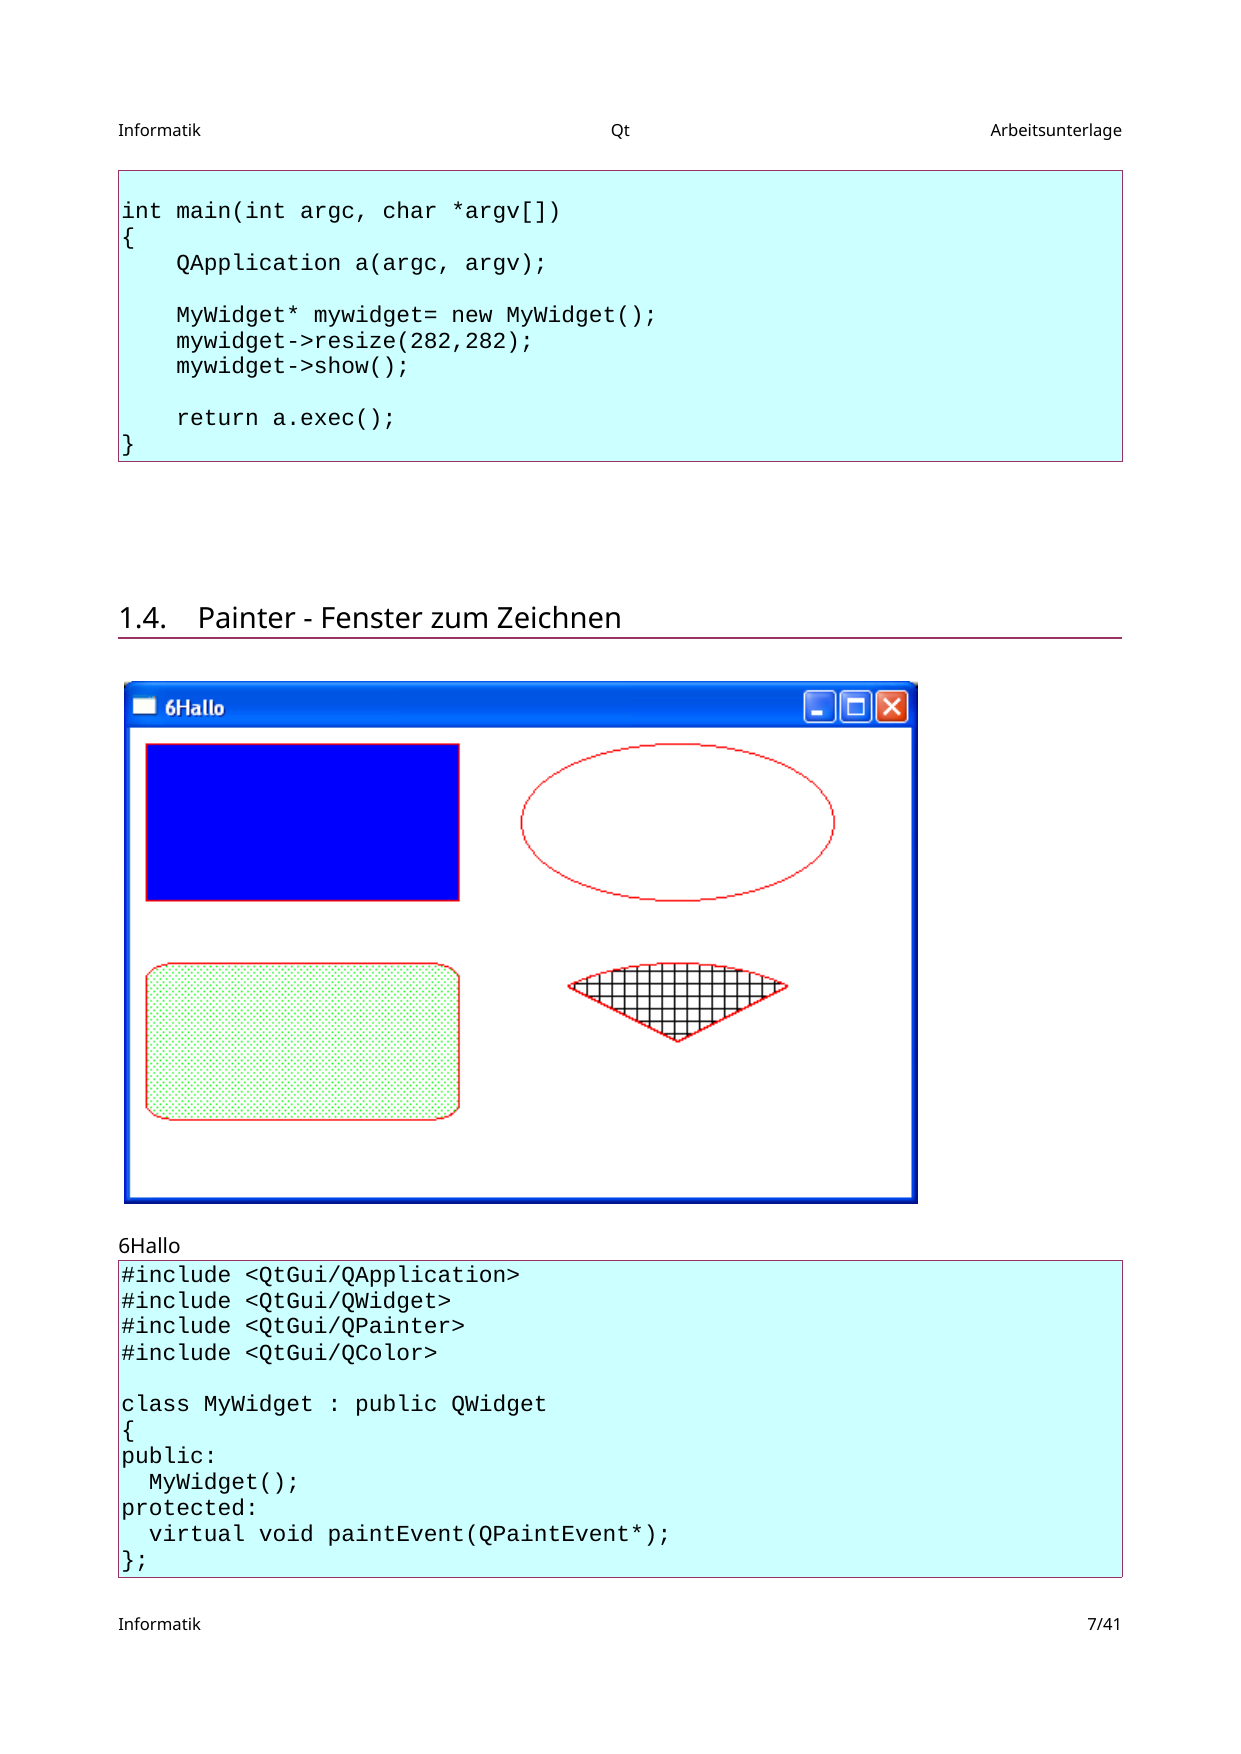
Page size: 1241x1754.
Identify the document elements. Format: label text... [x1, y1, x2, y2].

text int main(int argc, char *argv[]) [119, 196, 1122, 222]
text #include <QtGui/QColor> [119, 1338, 1122, 1364]
text mywidget->show(); [119, 352, 1122, 378]
text mywidget->resize(282,282); [119, 326, 1122, 352]
text MyWidget* mywidget= new MyWidget(); [119, 300, 1122, 326]
text { [119, 222, 1122, 248]
text #include <QtGui/QApplication> [119, 1261, 1122, 1286]
text MyWidget(); [119, 1467, 1122, 1493]
text #include <QtGui/QWidget> [119, 1286, 1122, 1312]
text { [119, 1416, 1122, 1442]
text return a.exec(); [119, 404, 1122, 430]
text public: [119, 1442, 1122, 1467]
picture [124, 681, 918, 1204]
subtitle Painter - Fenster zum Zeichnen [118, 597, 1122, 637]
text class MyWidget : public QWidget [119, 1390, 1122, 1416]
text protected: [119, 1493, 1122, 1519]
text } [119, 430, 1122, 461]
text }; [119, 1545, 1122, 1577]
text 6Hallo [118, 1232, 1122, 1260]
text virtual void paintEvent(QPaintEvent*); [119, 1519, 1122, 1545]
text QApplication a(argc, argv); [119, 248, 1122, 274]
text #include <QtGui/QPainter> [119, 1312, 1122, 1338]
